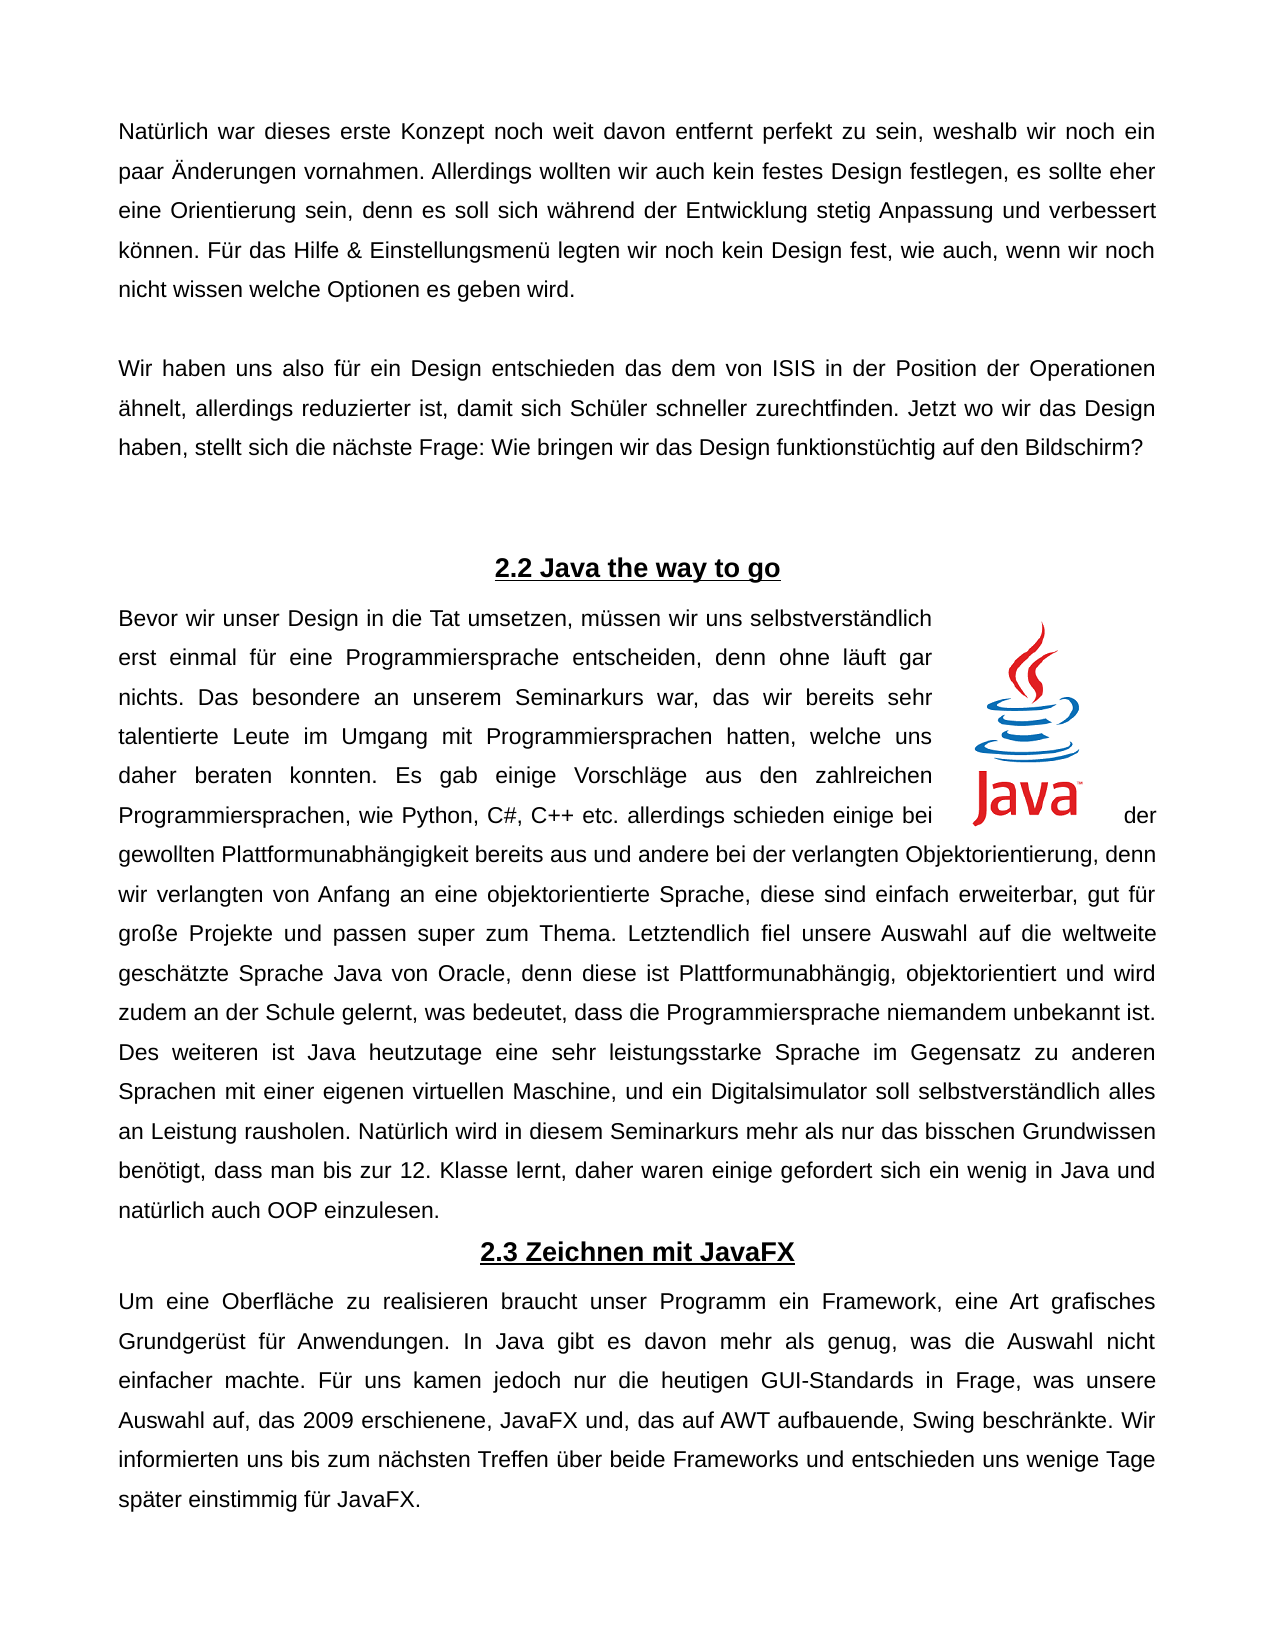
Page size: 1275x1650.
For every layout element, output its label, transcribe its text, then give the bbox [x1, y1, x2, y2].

subtitle 2.3 Zeichnen mit JavaFX [118, 1236, 1157, 1267]
subtitle 2.2 Java the way to go [118, 552, 1157, 584]
picture [933, 611, 1124, 839]
text Natürlich war dieses erste Konzept noch weit davon entfernt perfekt zu sein, weshalb wir noch ein paar Änderungen vornahmen. Allerdings wollten wir auch kein festes Design festlegen, es sollte eher eine Orientierung sein, denn es soll sich während der Entwicklung stetig Anpassung und verbessert können. Für das Hilfe & Einstellungsmenü legten wir noch kein Design fest, wie auch, wenn wir noch nicht wissen welche Optionen es geben wird. [118, 118, 1157, 302]
text Wir haben uns also für ein Design entschieden das dem von ISIS in der Position der Operationen ähnelt, allerdings reduzierter ist, damit sich Schüler schneller zurechtfinden. Jetzt wo wir das Design haben, stellt sich die nächste Frage: Wie bringen wir das Design funktionstüchtig auf den Bildschirm? [118, 355, 1157, 460]
text Bevor wir unser Design in die Tat umsetzen, müssen wir uns selbstverständlich erst einmal für eine Programmiersprache entscheiden, denn ohne läuft gar nichts. Das besondere an unserem Seminarkurs war, das wir bereits sehr talentierte Leute im Umgang mit Programmiersprachen hatten, welche uns daher beraten konnten. Es gab einige Vorschläge aus den zahlreichen Programmiersprachen, wie Python, C#, C++ etc. allerdings schieden einige bei der gewollten Plattformunabhängigkeit bereits aus und andere bei der verlangten Objektorientierung, denn wir verlangten von Anfang an eine objektorientierte Sprache, diese sind einfach erweiterbar, gut für große Projekte und passen super zum Thema. Letztendlich fiel unsere Auswahl auf die weltweite geschätzte Sprache Java von Oracle, denn diese ist Plattformunabhängig, objektorientiert und wird zudem an der Schule gelernt, was bedeutet, dass die Programmiersprache niemandem unbekannt ist. Des weiteren ist Java heutzutage eine sehr leistungsstarke Sprache im Gegensatz zu anderen Sprachen mit einer eigenen virtuellen Maschine, und ein Digitalsimulator soll selbstverständlich alles an Leistung rausholen. Natürlich wird in diesem Seminarkurs mehr als nur das bisschen Grundwissen benötigt, dass man bis zur 12. Klasse lernt, daher waren einige gefordert sich ein wenig in Java und natürlich auch OOP einzulesen. [118, 604, 1157, 1223]
text Um eine Oberfläche zu realisieren braucht unser Programm ein Framework, eine Art grafisches Grundgerüst für Anwendungen. In Java gibt es davon mehr als genug, was die Auswahl nicht einfacher machte. Für uns kamen jedoch nur die heutigen GUI-Standards in Frage, was unsere Auswahl auf, das 2009 erschienene, JavaFX und, das auf AWT aufbauende, Swing beschränkte. Wir informierten uns bis zum nächsten Treffen über beide Frameworks und entschieden uns wenige Tage später einstimmig für JavaFX. [118, 1288, 1157, 1512]
